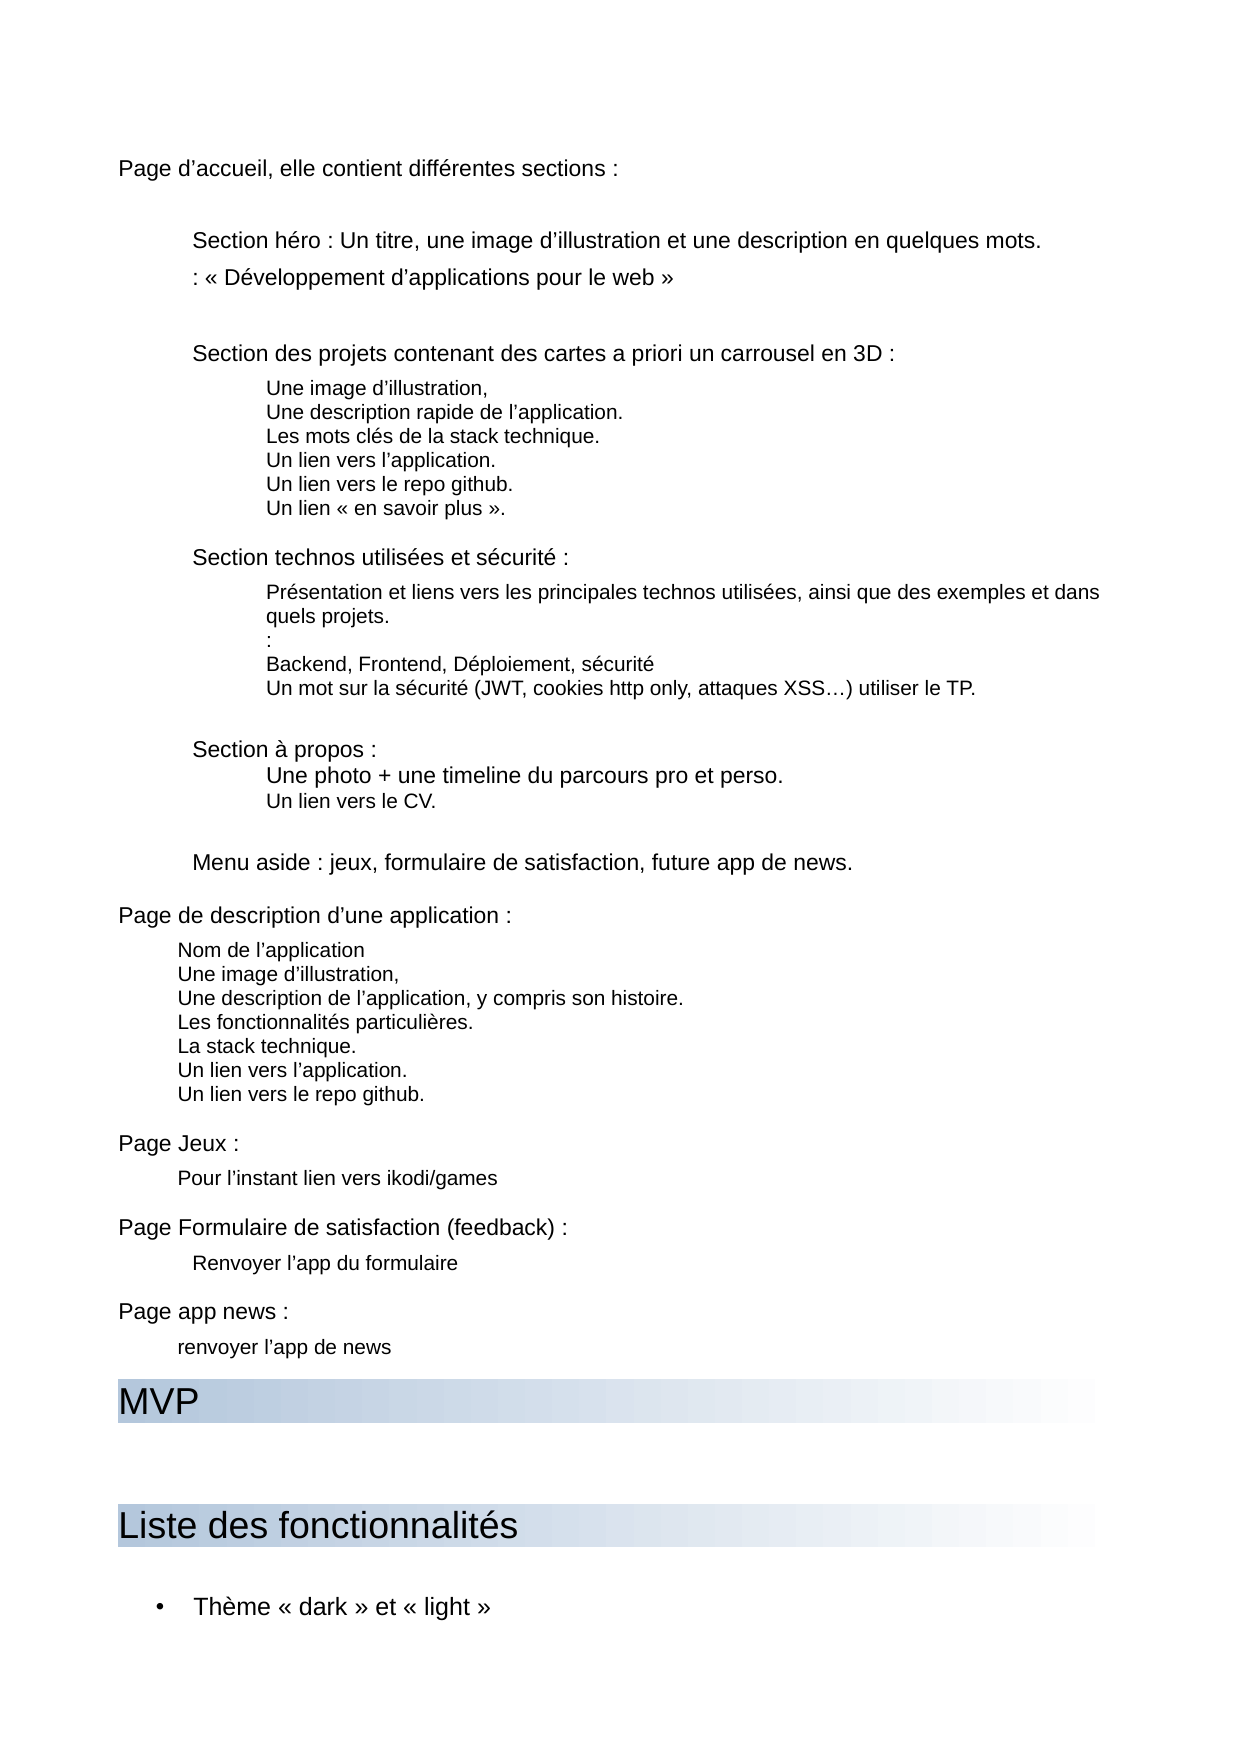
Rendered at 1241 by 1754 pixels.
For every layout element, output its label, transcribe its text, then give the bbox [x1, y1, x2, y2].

list Une description de l’application, y compris son histoire. [177, 986, 1122, 1010]
text : « Développement d’applications pour le web » [192, 263, 1122, 290]
list Une photo + une timeline du parcours pro et perso. [266, 762, 1122, 789]
text Section héro : Un titre, une image d’illustration et une description en quelques mots. [192, 227, 1122, 253]
subtitle Liste des fonctionnalités [118, 1504, 1122, 1547]
list Une description rapide de l’application. [266, 400, 1122, 424]
list Backend, Frontend, Déploiement, sécurité [266, 652, 1122, 676]
list Nom de l’application [177, 938, 1122, 962]
list Un lien vers l’application. [266, 448, 1122, 472]
text Page app news : [118, 1298, 1122, 1325]
text Page Jeux : [118, 1130, 1122, 1156]
subtitle MVP [118, 1379, 1122, 1423]
list Un lien vers le CV. [266, 789, 1122, 813]
list La stack technique. [177, 1034, 1122, 1058]
text Section technos utilisées et sécurité : [192, 543, 1122, 570]
list Thème « dark » et « light » [156, 1592, 1122, 1621]
list Présentation et liens vers les principales technos utilisées, ainsi que des exemples et dans quels projets. [266, 580, 1122, 628]
list Un lien vers le repo github. [177, 1082, 1122, 1106]
list Les mots clés de la stack technique. [266, 424, 1122, 448]
text Section des projets contenant des cartes a priori un carrousel en 3D : [192, 339, 1122, 366]
list Menu aside : jeux, formulaire de satisfaction, future app de news. [192, 849, 1122, 875]
list Les fonctionnalités particulières. [177, 1010, 1122, 1034]
text Page Formulaire de satisfaction (feedback) : [118, 1214, 1122, 1240]
list Un mot sur la sécurité (JWT, cookies http only, attaques XSS…) utiliser le TP. [266, 676, 1122, 700]
list : [266, 628, 1122, 652]
list Un lien « en savoir plus ». [266, 496, 1122, 519]
list renvoyer l’app de news [177, 1335, 1122, 1359]
list Section à propos : [192, 736, 1122, 762]
list Pour l’instant lien vers ikodi/games [177, 1166, 1122, 1190]
list Renvoyer l’app du formulaire [118, 1250, 1122, 1274]
list Un lien vers l’application. [177, 1058, 1122, 1082]
list Une image d’illustration, [266, 376, 1122, 400]
list Un lien vers le repo github. [266, 472, 1122, 496]
list Une image d’illustration, [177, 962, 1122, 986]
text Page d’accueil, elle contient différentes sections : [118, 154, 1122, 181]
text Page de description d’une application : [118, 902, 1122, 928]
